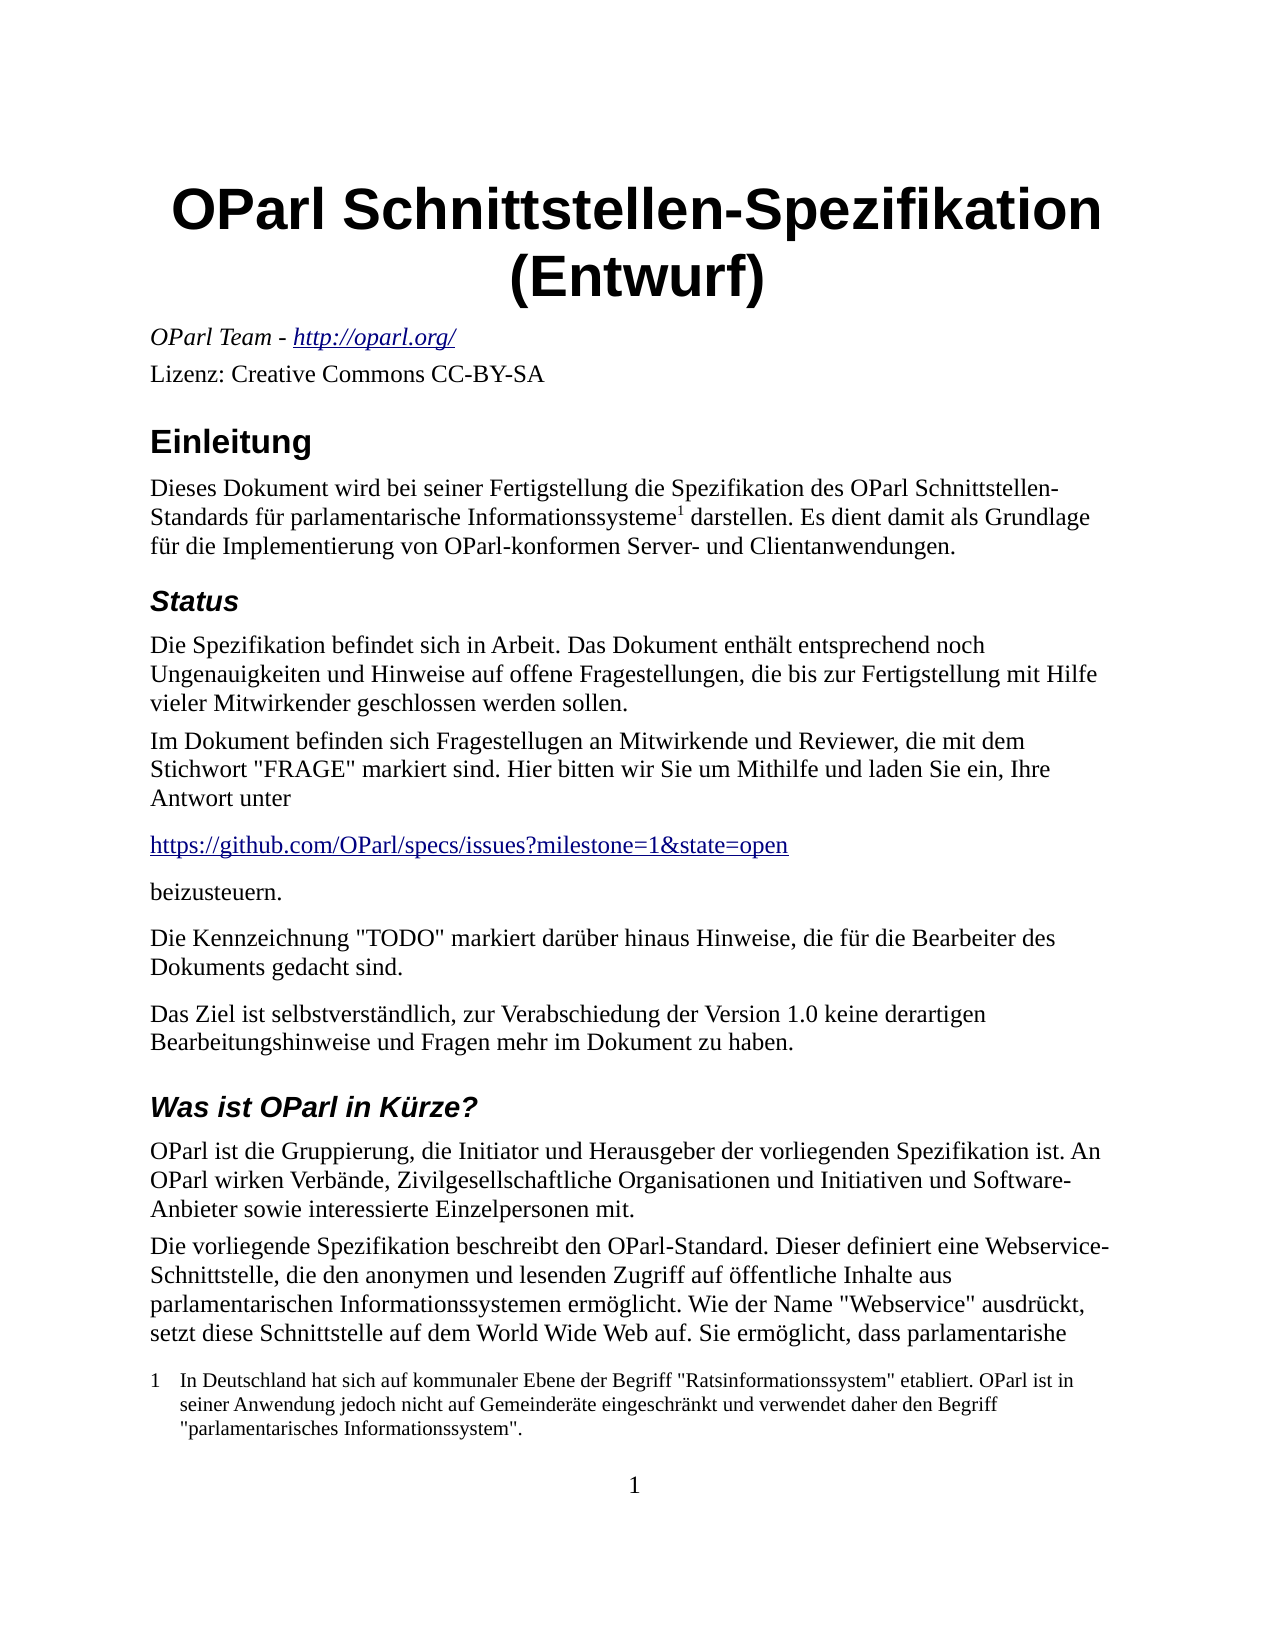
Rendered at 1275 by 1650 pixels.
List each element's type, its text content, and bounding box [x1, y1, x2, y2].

text OParl Team - http://oparl.org/ [150, 322, 1125, 350]
subtitle Einleitung [150, 422, 1125, 461]
subtitle Status [150, 584, 1125, 618]
text Die vorliegende Spezifikation beschreibt den OParl-Standard. Dieser definiert eine Webservice-Schnittstelle, die den anonymen und lesenden Zugriff auf öffentliche Inhalte aus parlamentarischen Informationssystemen ermöglicht. Wie der Name "Webservice" ausdrückt, setzt diese Schnittstelle auf dem World Wide Web auf. Sie ermöglicht, dass parlamentarishe [150, 1231, 1125, 1346]
text beizusteuern. [150, 877, 1125, 905]
title OParl Schnittstellen-Spezifikation (Entwurf) [150, 175, 1125, 309]
text https://github.com/OParl/specs/issues?milestone=1&state=open [150, 830, 1125, 859]
text Die Kennzeichnung "TODO" markiert darüber hinaus Hinweise, die für die Bearbeiter des Dokuments gedacht sind. [150, 923, 1125, 981]
text In Deutschland hat sich auf kommunaler Ebene der Begriff "Ratsinformationssystem" etabliert. OParl ist in seiner Anwendung jedoch nicht auf Gemeinderäte eingeschränkt und verwendet daher den Begriff "parlamentarisches Informationssystem". [150, 1368, 1125, 1440]
text OParl ist die Gruppierung, die Initiator und Herausgeber der vorliegenden Spezifikation ist. An OParl wirken Verbände, Zivilgesellschaftliche Organisationen und Initiativen und Software-Anbieter sowie interessierte Einzelpersonen mit. [150, 1136, 1125, 1222]
text Dieses Dokument wird bei seiner Fertigstellung die Spezifikation des OParl Schnittstellen-Standards für parlamentarische Informationssysteme darstellen. Es dient damit als Grundlage für die Implementierung von OParl-konformen Server- und Clientanwendungen. [150, 473, 1125, 559]
text Das Ziel ist selbstverständlich, zur Verabschiedung der Version 1.0 keine derartigen Bearbeitungshinweise und Fragen mehr im Dokument zu haben. [150, 999, 1125, 1056]
subtitle Was ist OParl in Kürze? [150, 1090, 1125, 1124]
text Im Dokument befinden sich Fragestellugen an Mitwirkende und Reviewer, die mit dem Stichwort "FRAGE" markiert sind. Hier bitten wir Sie um Mithilfe und laden Sie ein, Ihre Antwort unter [150, 726, 1125, 812]
text Lizenz: Creative Commons CC-BY-SA [150, 359, 1125, 388]
text Die Spezifikation befindet sich in Arbeit. Das Dokument enthält entsprechend noch Ungenauigkeiten und Hinweise auf offene Fragestellungen, die bis zur Fertigstellung mit Hilfe vieler Mitwirkender geschlossen werden sollen. [150, 631, 1125, 717]
